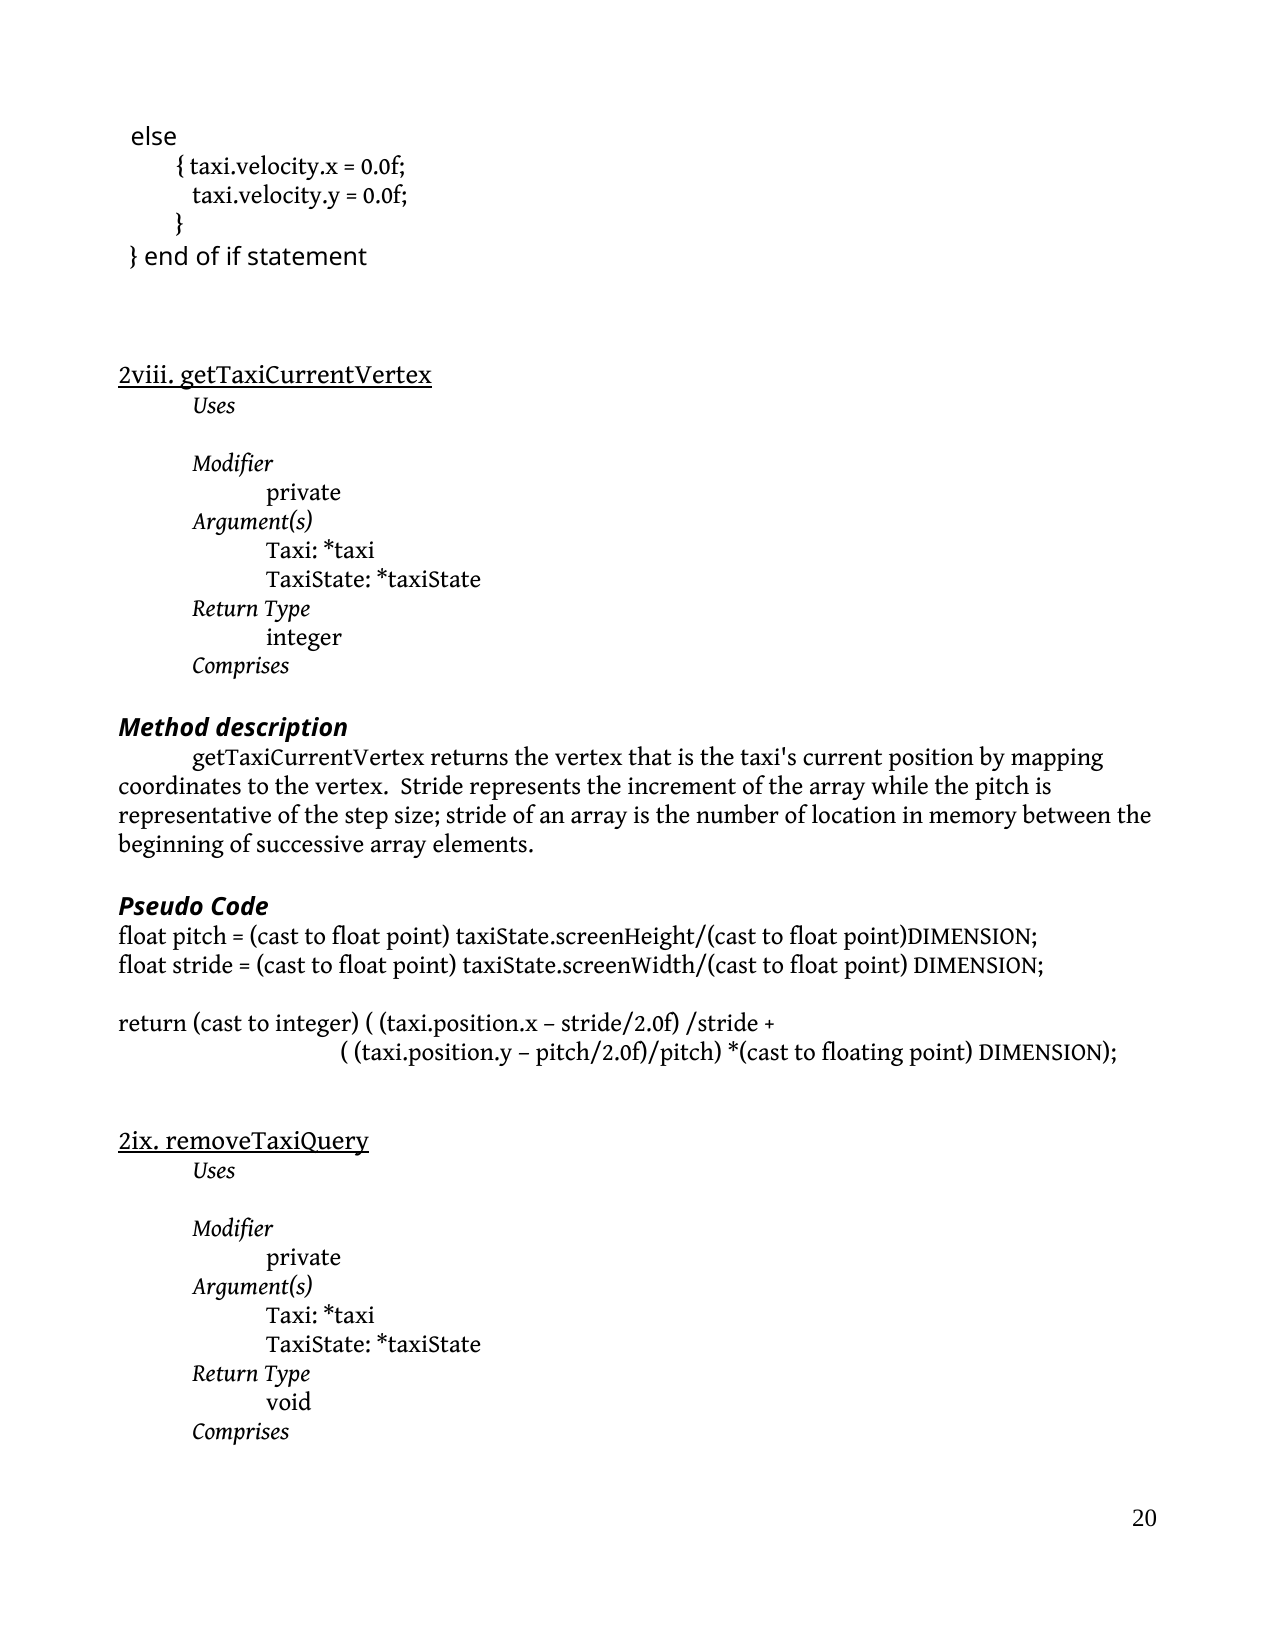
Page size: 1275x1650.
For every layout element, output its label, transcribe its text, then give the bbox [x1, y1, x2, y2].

text Comprises [118, 1417, 1157, 1446]
text Uses [118, 1157, 1157, 1186]
text TaxiState: *taxiState [118, 565, 1157, 594]
text 2ix. removeTaxiQuery [118, 1126, 1157, 1157]
text Method description [118, 710, 1157, 744]
text } [118, 210, 1157, 239]
text } end of if statement [118, 239, 1157, 273]
text Pseudo Code [118, 889, 1157, 923]
text float pitch = (cast to float point) taxiState.screenHeight/(cast to float point)DIMENSION; [118, 923, 1157, 952]
text Argument(s) [118, 1273, 1157, 1302]
text private [118, 478, 1157, 507]
text Argument(s) [118, 507, 1157, 536]
text Comprises [118, 652, 1157, 681]
text Return Type [118, 1359, 1157, 1388]
text return (cast to integer) ( (taxi.position.x – stride/2.0f) /stride + [118, 1010, 1157, 1039]
text ( (taxi.position.y – pitch/2.0f)/pitch) *(cast to floating point) DIMENSION); [118, 1039, 1157, 1068]
text else [118, 118, 1157, 152]
text taxi.velocity.y = 0.0f; [118, 181, 1157, 210]
text { taxi.velocity.x = 0.0f; [118, 152, 1157, 181]
text Return Type [118, 594, 1157, 623]
text Modifier [118, 449, 1157, 478]
text getTaxiCurrentVertex returns the vertex that is the taxi's current position by mapping coordinates to the vertex. Stride represents the increment of the array while the pitch is representative of the step size; stride of an array is the number of location in memory between the beginning of successive array elements. [118, 744, 1157, 860]
text Uses [118, 391, 1157, 420]
text private [118, 1244, 1157, 1273]
text integer [118, 623, 1157, 652]
text TaxiState: *taxiState [118, 1331, 1157, 1359]
text Taxi: *taxi [118, 1302, 1157, 1331]
text void [118, 1388, 1157, 1417]
text Modifier [118, 1215, 1157, 1244]
text Taxi: *taxi [118, 536, 1157, 565]
text float stride = (cast to float point) taxiState.screenWidth/(cast to float point) DIMENSION; [118, 952, 1157, 981]
text 2viii. getTaxiCurrentVertex [118, 360, 1157, 391]
